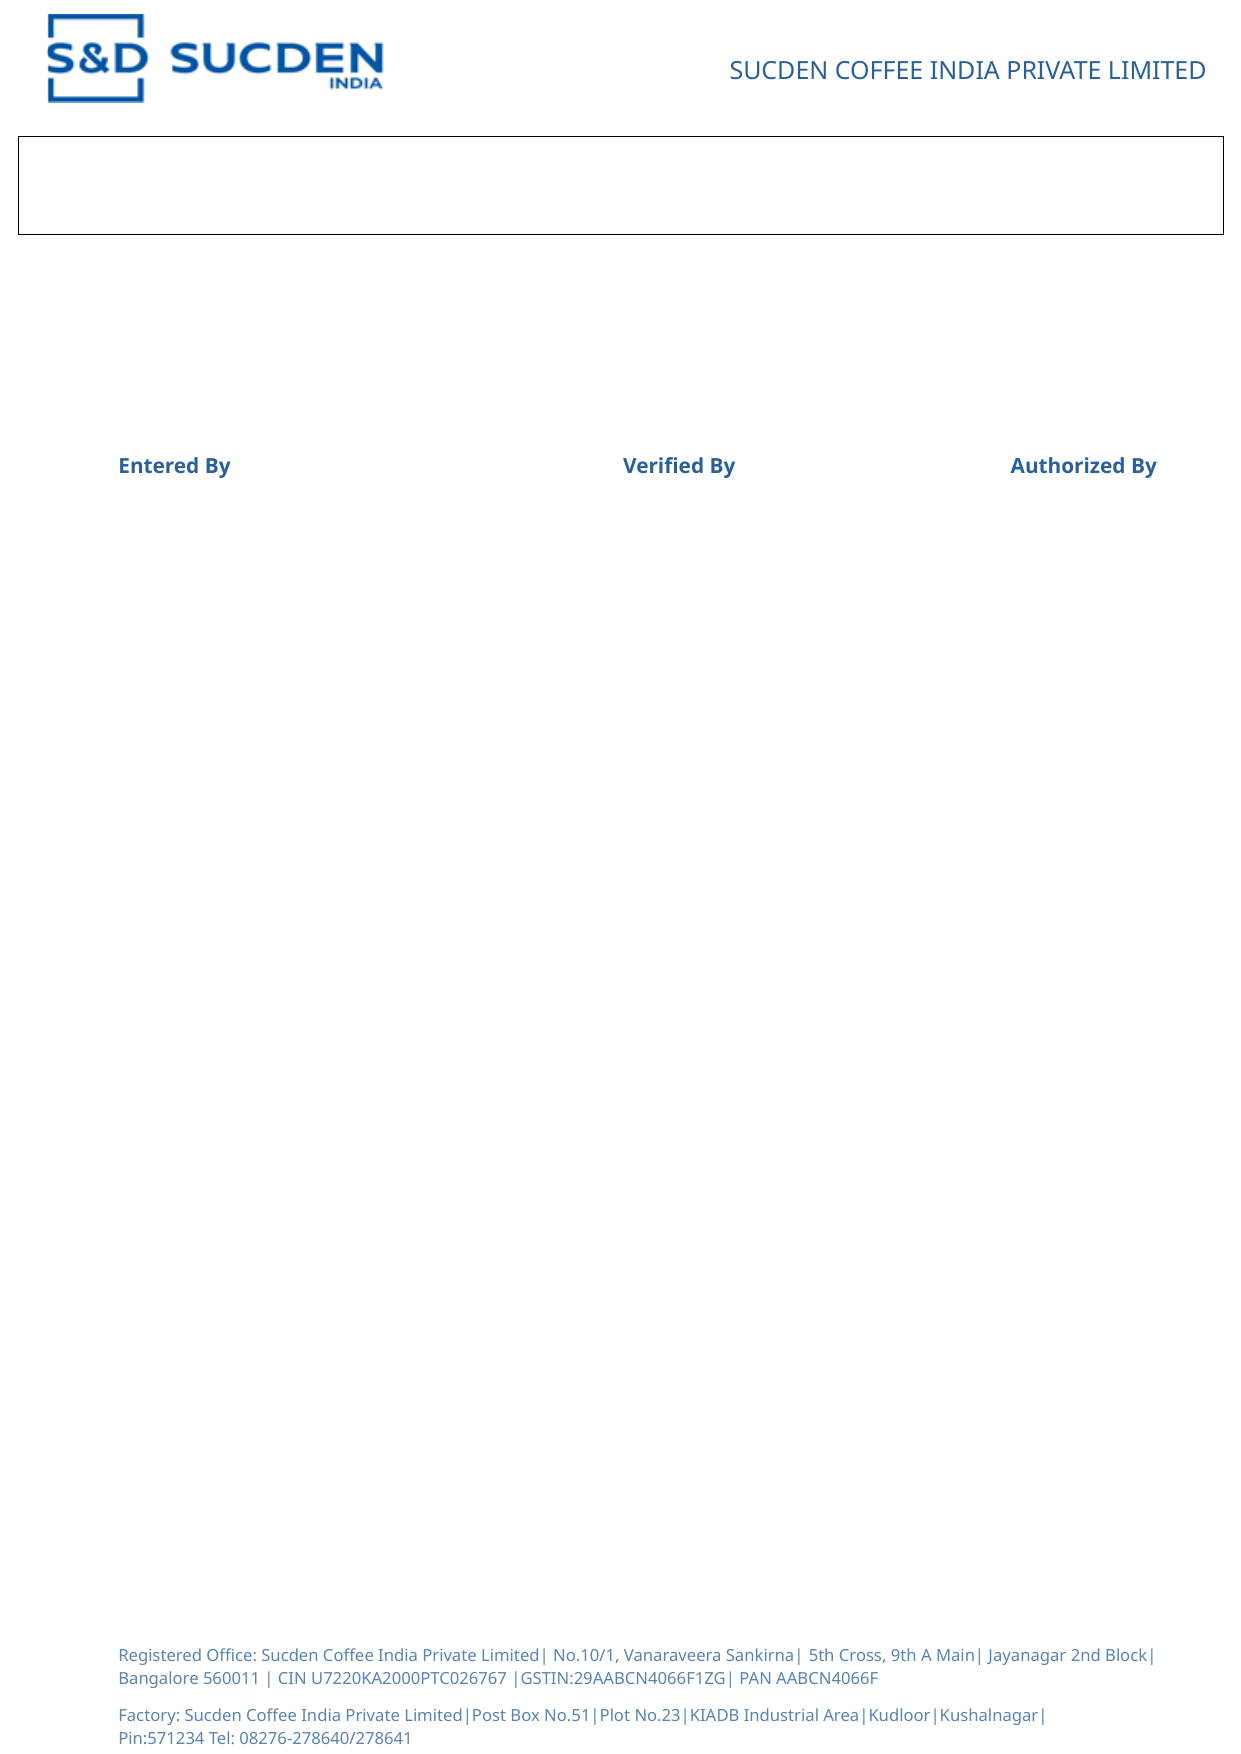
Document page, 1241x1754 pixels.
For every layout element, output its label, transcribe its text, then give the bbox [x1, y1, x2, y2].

table_header Remarks: <o.note> [19, 137, 1223, 234]
text Entered By Verified By Authorized By [118, 451, 1210, 479]
picture [47, 14, 384, 103]
